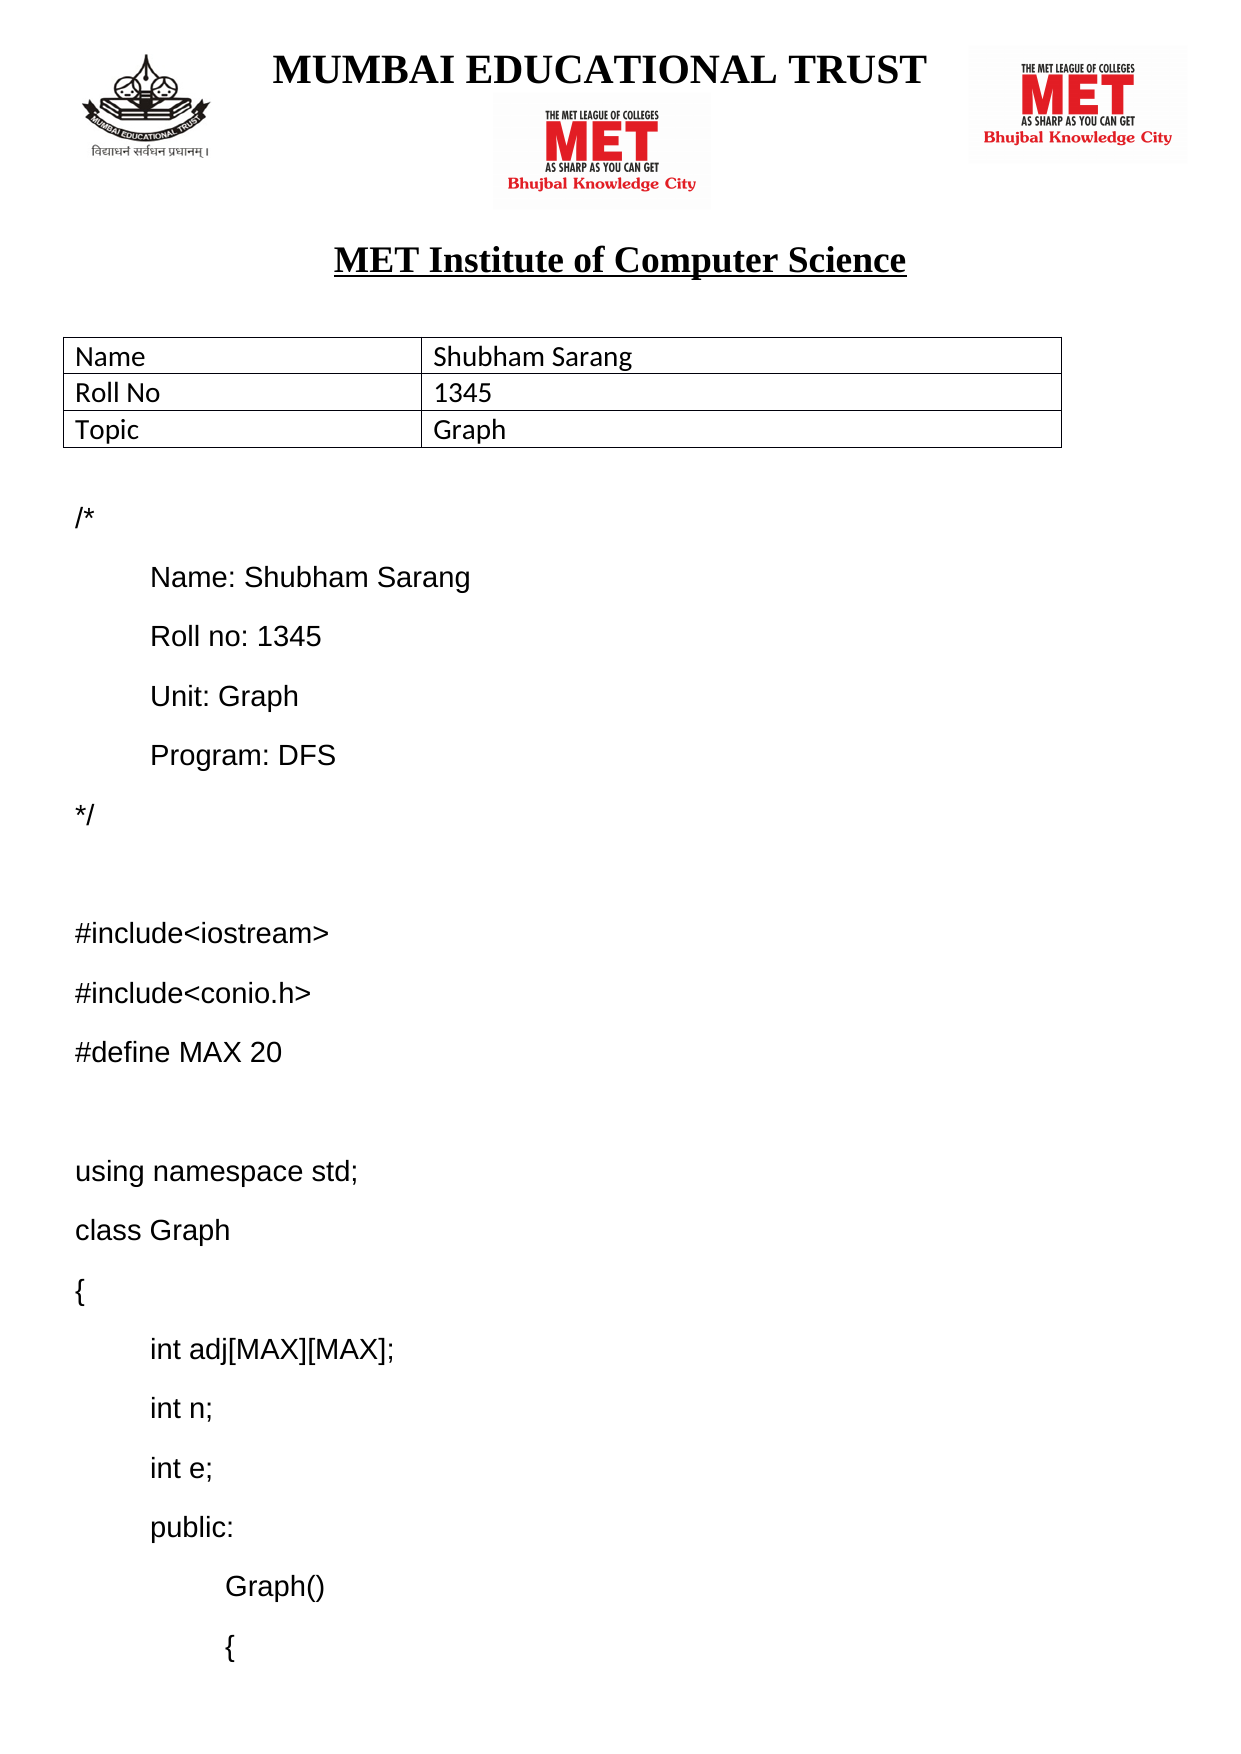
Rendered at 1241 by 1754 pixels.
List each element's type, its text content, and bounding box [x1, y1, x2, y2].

text using namespace std; [75, 1154, 1165, 1187]
table_header Shubham Sarang [422, 338, 1061, 373]
text Graph() [75, 1569, 1165, 1603]
table_header Name [64, 338, 421, 373]
text int e; [75, 1451, 1165, 1484]
text #define MAX 20 [75, 1035, 1165, 1069]
table_cell 1345 [422, 374, 1061, 410]
picture [81, 54, 212, 158]
text */ [75, 798, 1165, 831]
text Unit: Graph [75, 679, 1165, 712]
picture [492, 92, 712, 210]
text { [75, 1273, 1165, 1306]
text int adj[MAX][MAX]; [75, 1332, 1165, 1366]
table_cell Topic [64, 411, 421, 447]
text Name: Shubham Sarang [75, 560, 1165, 594]
text public: [75, 1510, 1165, 1544]
text #include<conio.h> [75, 976, 1165, 1009]
text Roll no: 1345 [75, 619, 1165, 653]
text #include<iostream> [75, 916, 1165, 950]
text /* [75, 501, 1165, 534]
picture [968, 45, 1188, 164]
table_cell Roll No [64, 374, 421, 410]
table_cell Graph [422, 411, 1061, 447]
text { [75, 1629, 1165, 1662]
text Program: DFS [75, 738, 1165, 772]
text int n; [75, 1391, 1165, 1425]
text class Graph [75, 1213, 1165, 1247]
